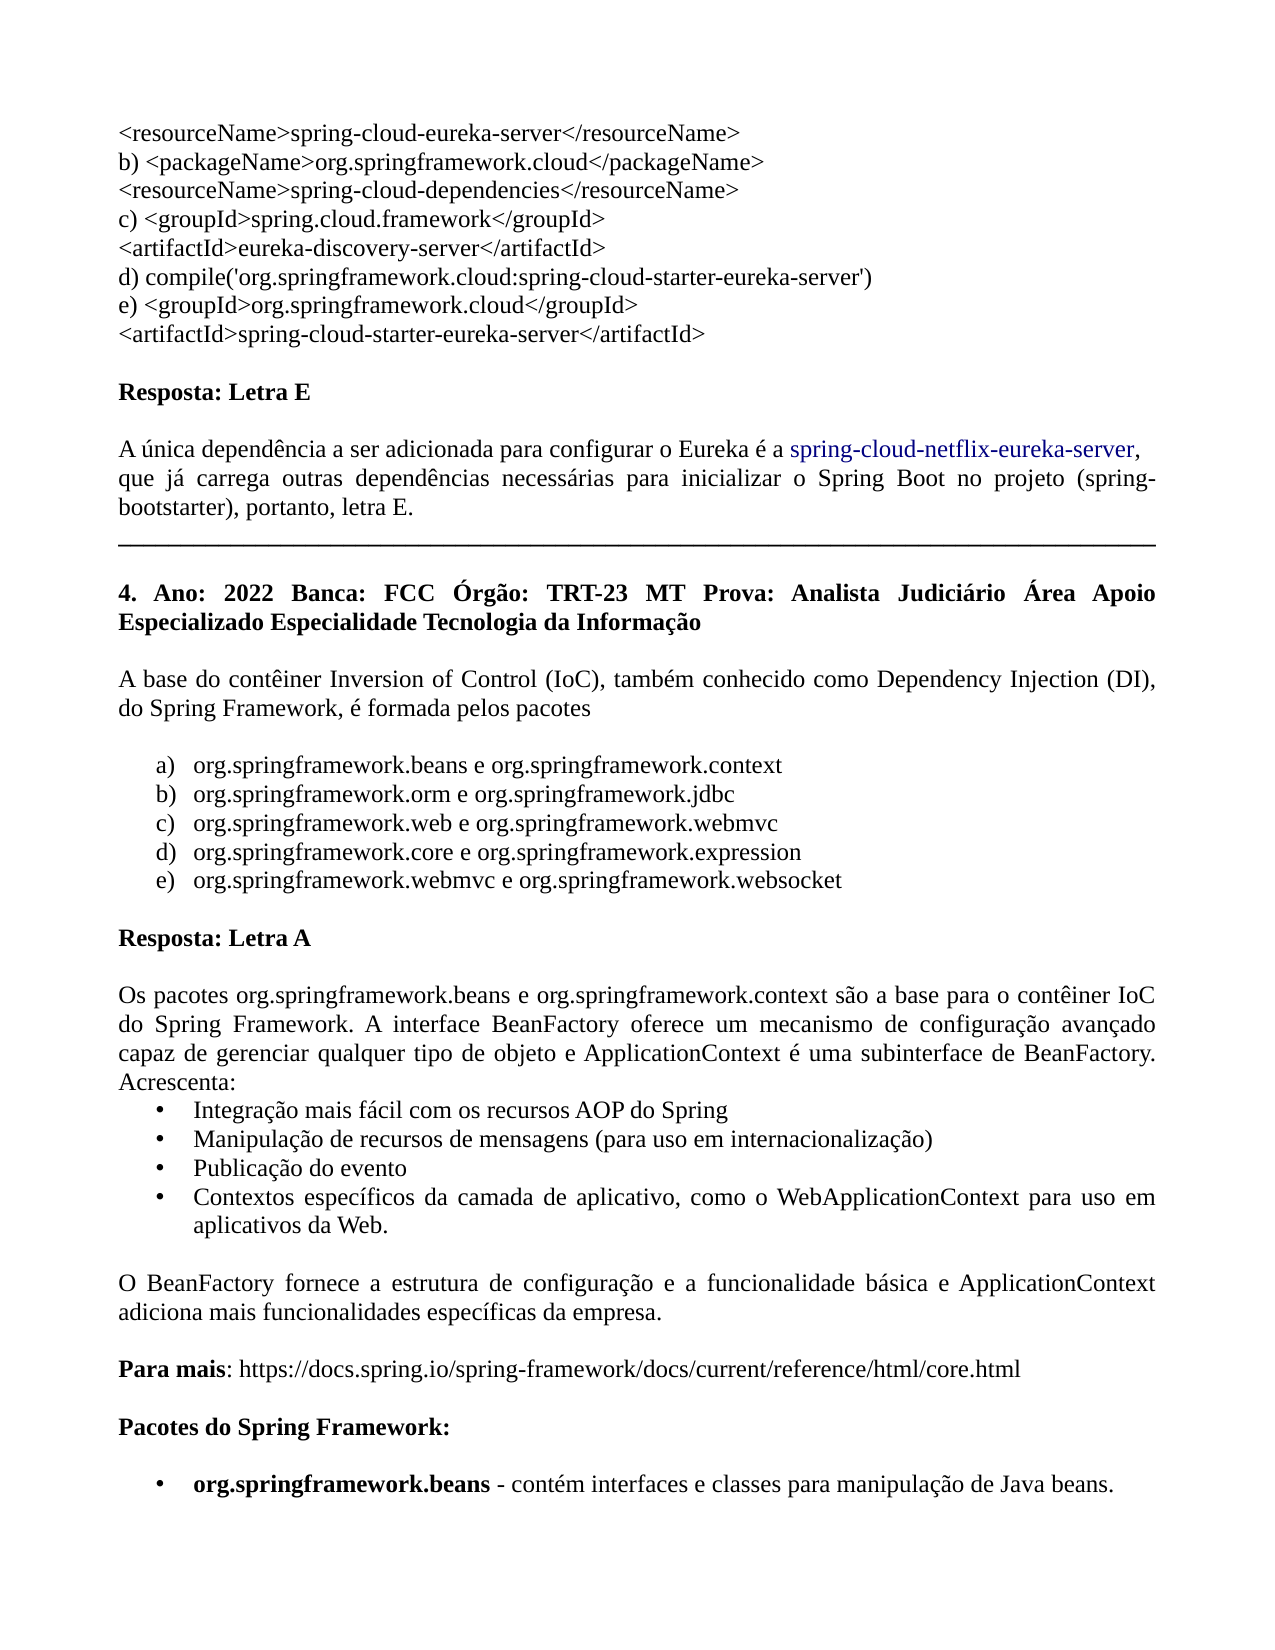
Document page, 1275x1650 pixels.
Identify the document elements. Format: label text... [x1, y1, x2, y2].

list Manipulação de recursos de mensagens (para uso em internacionalização) [156, 1124, 1157, 1153]
text <resourceName>spring-cloud-eureka-server</resourceName> [118, 118, 1157, 147]
text e) <groupId>org.springframework.cloud</groupId> [118, 291, 1157, 319]
text d) compile('org.springframework.cloud:spring-cloud-starter-eureka-server') [118, 262, 1157, 291]
text <artifactId>spring-cloud-starter-eureka-server</artifactId> [118, 319, 1157, 348]
text O BeanFactory fornece a estrutura de configuração e a funcionalidade básica e ApplicationContext adiciona mais funcionalidades específicas da empresa. [118, 1268, 1157, 1326]
text A única dependência a ser adicionada para configurar o Eureka é a spring-cloud-netflix-eureka-server, [118, 434, 1157, 463]
list Publicação do evento [156, 1153, 1157, 1182]
text ___________________________________________________________________________________ [118, 521, 1157, 549]
list org.springframework.beans e org.springframework.context [156, 751, 1157, 779]
list org.springframework.orm e org.springframework.jdbc [156, 779, 1157, 808]
text Para mais: https://docs.spring.io/spring-framework/docs/current/reference/html/core.html [118, 1354, 1157, 1383]
text c) <groupId>spring.cloud.framework</groupId> [118, 204, 1157, 233]
list org.springframework.webmvc e org.springframework.websocket [156, 866, 1157, 894]
text b) <packageName>org.springframework.cloud</packageName> [118, 147, 1157, 176]
text Resposta: Letra A [118, 923, 1157, 952]
text Resposta: Letra E [118, 377, 1157, 406]
list Integração mais fácil com os recursos AOP do Spring [156, 1096, 1157, 1124]
list org.springframework.web e org.springframework.webmvc [156, 808, 1157, 837]
text A base do contêiner Inversion of Control (IoC), também conhecido como Dependency Injection (DI), do Spring Framework, é formada pelos pacotes [118, 664, 1157, 722]
text que já carrega outras dependências necessárias para inicializar o Spring Boot no projeto (spring-bootstarter), portanto, letra E. [118, 463, 1157, 521]
list Contextos específicos da camada de aplicativo, como o WebApplicationContext para uso em aplicativos da Web. [156, 1182, 1157, 1239]
text 4. Ano: 2022 Banca: FCC Órgão: TRT-23 MT Prova: Analista Judiciário Área Apoio Especializado Especialidade Tecnologia da Informação [118, 578, 1157, 636]
list org.springframework.core e org.springframework.expression [156, 837, 1157, 866]
text <resourceName>spring-cloud-dependencies</resourceName> [118, 176, 1157, 204]
text Os pacotes org.springframework.beans e org.springframework.context são a base para o contêiner IoC do Spring Framework. A interface BeanFactory oferece um mecanismo de configuração avançado capaz de gerenciar qualquer tipo de objeto e ApplicationContext é uma subinterface de BeanFactory. Acrescenta: [118, 981, 1157, 1096]
list org.springframework.beans - contém interfaces e classes para manipulação de Java beans. [156, 1469, 1157, 1498]
text Pacotes do Spring Framework: [118, 1412, 1157, 1441]
text <artifactId>eureka-discovery-server</artifactId> [118, 233, 1157, 262]
